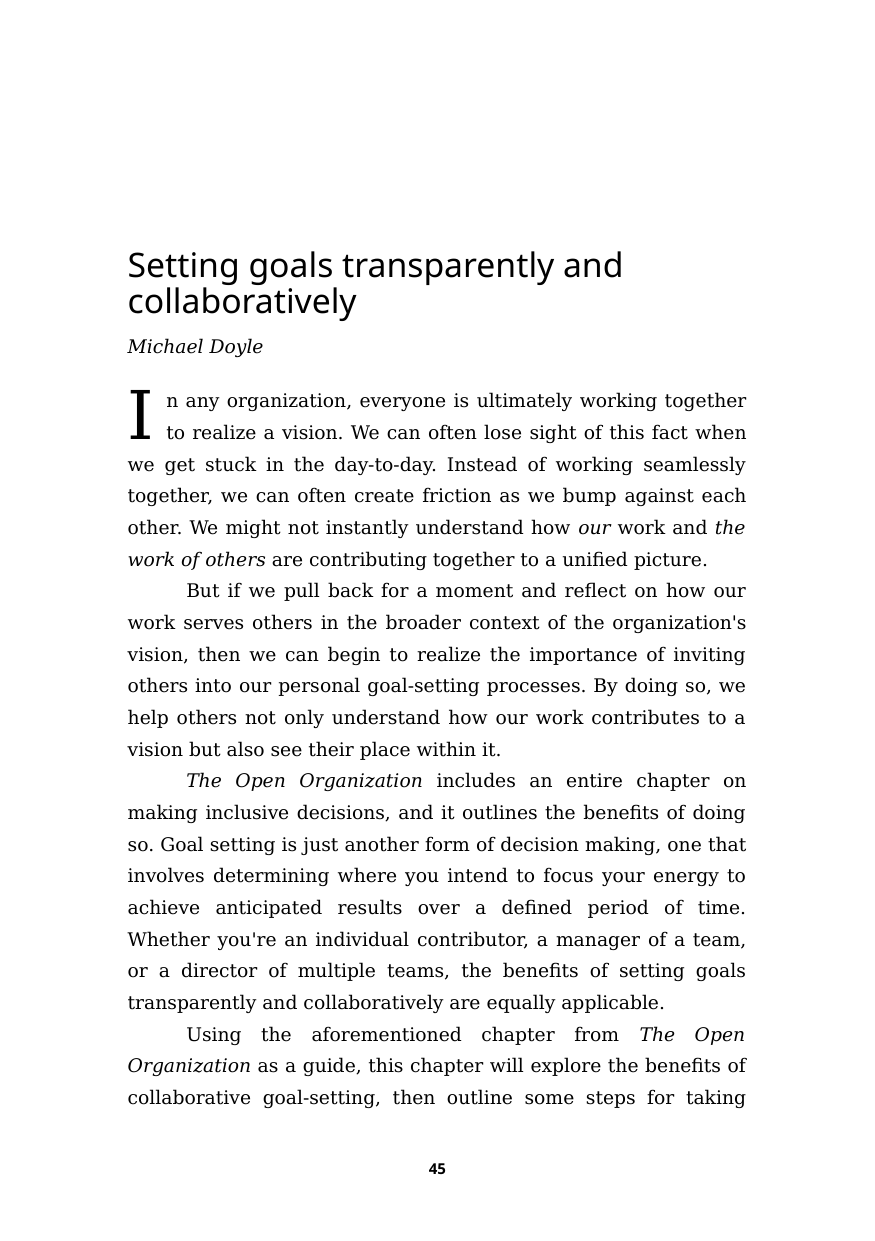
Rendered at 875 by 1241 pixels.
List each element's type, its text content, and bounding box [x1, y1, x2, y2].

text In any organization, everyone is ultimately working together to realize a vision. We can often lose sight of this fact when we get stuck in the day-to-day. Instead of working seamlessly together, we can often create friction as we bump against each other. We might not instantly understand how our work and the work of others are contributing together to a unified picture. [127, 391, 747, 571]
text Using the aforementioned chapter from The Open Organization as a guide, this chapter will explore the benefits of collaborative goal-setting, then outline some steps for taking [127, 1024, 747, 1109]
text Michael Doyle [127, 336, 747, 358]
text The Open Organization includes an entire chapter on making inclusive decisions, and it outlines the benefits of doing so. Goal setting is just another form of decision making, one that involves determining where you intend to focus your energy to achieve anticipated results over a defined period of time. Whether you're an individual contributor, a manager of a team, or a director of multiple teams, the benefits of setting goals transparently and collaboratively are equally applicable. [127, 771, 747, 1014]
subtitle Setting goals transparently and collaboratively [127, 246, 747, 324]
text But if we pull back for a moment and reflect on how our work serves others in the broader context of the organization's vision, then we can begin to realize the importance of inviting others into our personal goal-setting processes. By doing so, we help others not only understand how our work contributes to a vision but also see their place within it. [127, 581, 747, 761]
